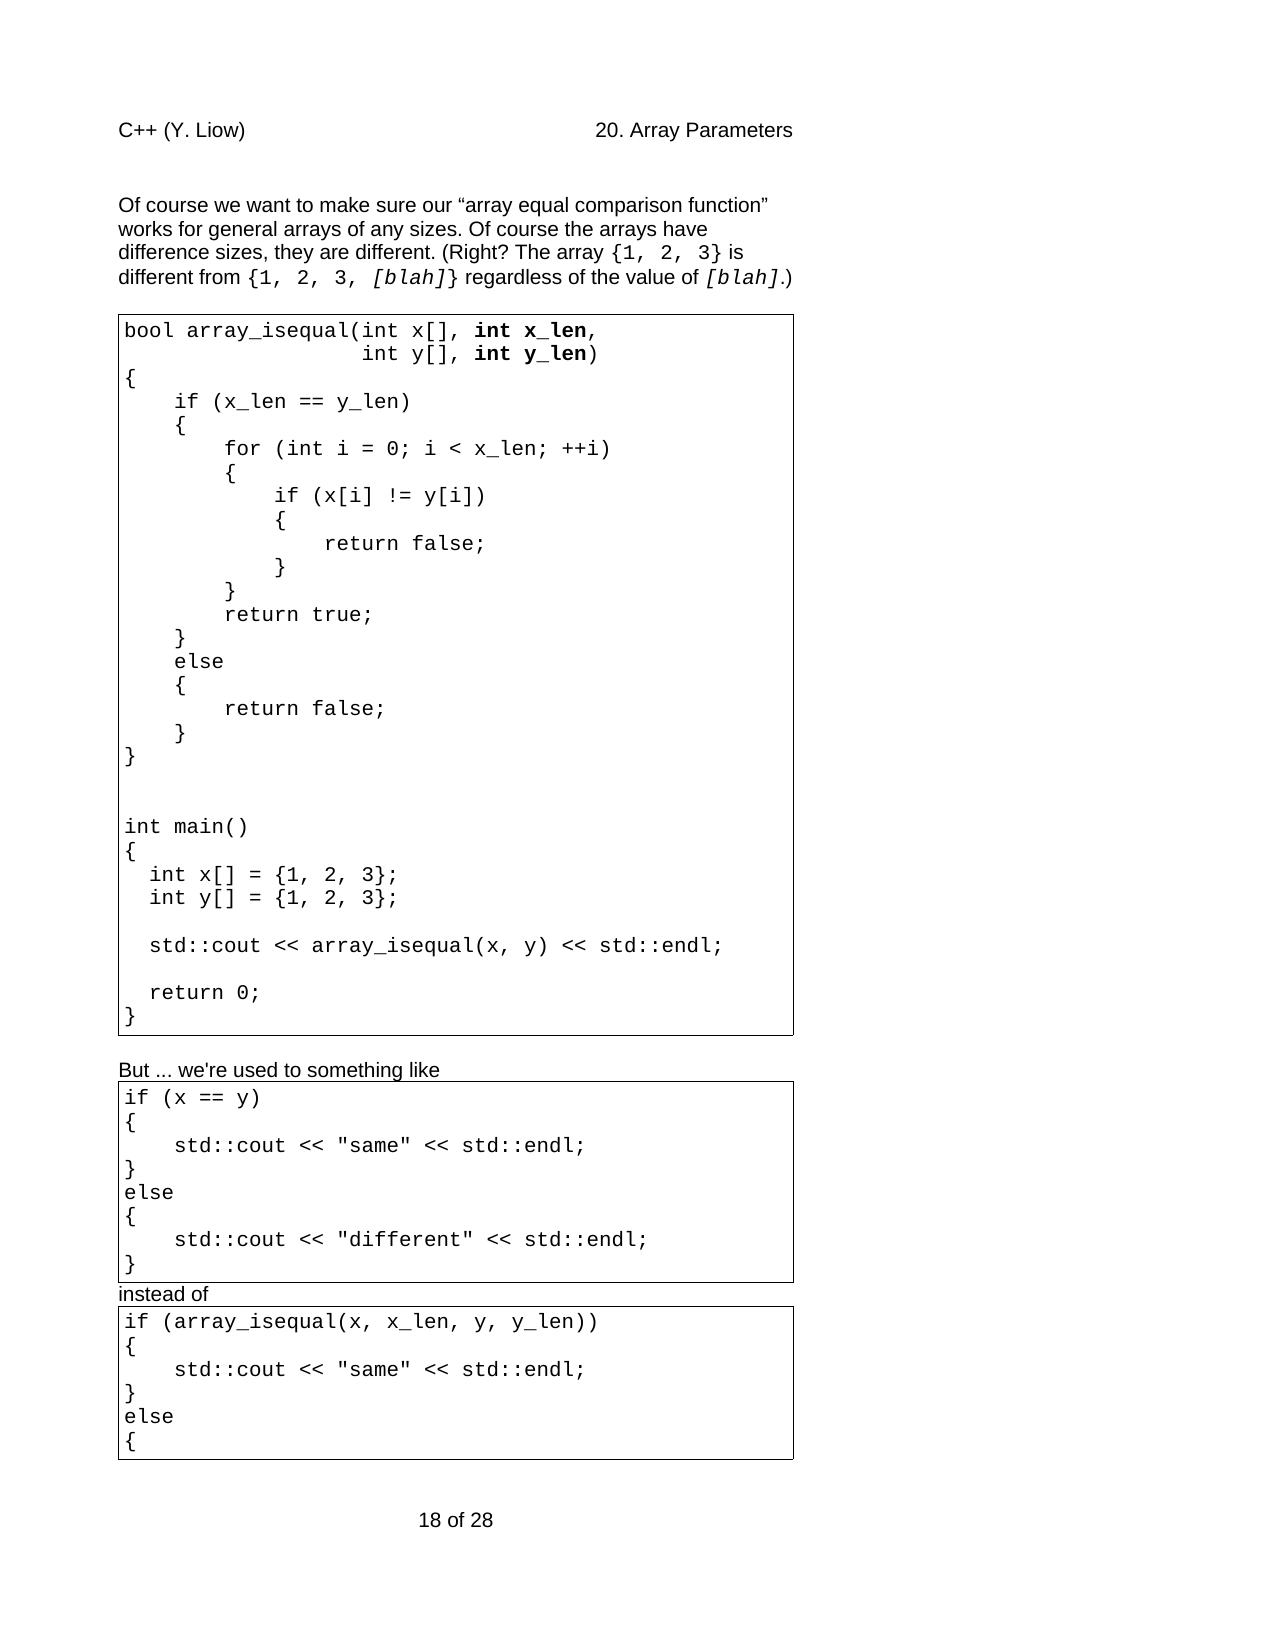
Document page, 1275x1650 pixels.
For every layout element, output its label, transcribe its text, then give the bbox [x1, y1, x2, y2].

table_header if (array_isequal(x, x_len, y, y_len)) { std::cout << "same" << std::endl; } else { [119, 1307, 793, 1459]
text instead of [118, 1283, 793, 1306]
table_header if (x == y) { std::cout << "same" << std::endl; } else { std::cout << "different" << std::endl; } [119, 1082, 793, 1282]
table_header bool array_isequal(int x[], int x_len, int y[], int y_len) { if (x_len == y_len) { for (int i = 0; i < x_len; ++i) { if (x[i] != y[i]) { return false; } } return true; } else { return false; } } int main() { int x[] = {1, 2, 3}; int y[] = {1, 2, 3}; std::cout << array_isequal(x, y) << std::endl; return 0; } [119, 315, 793, 1035]
text Of course we want to make sure our “array equal comparison function” works for general arrays of any sizes. Of course the arrays have difference sizes, they are different. (Right? The array {1, 2, 3} is different from {1, 2, 3, [blah]} regardless of the value of [blah].) [118, 194, 793, 291]
text But ... we're used to something like [118, 1058, 793, 1081]
